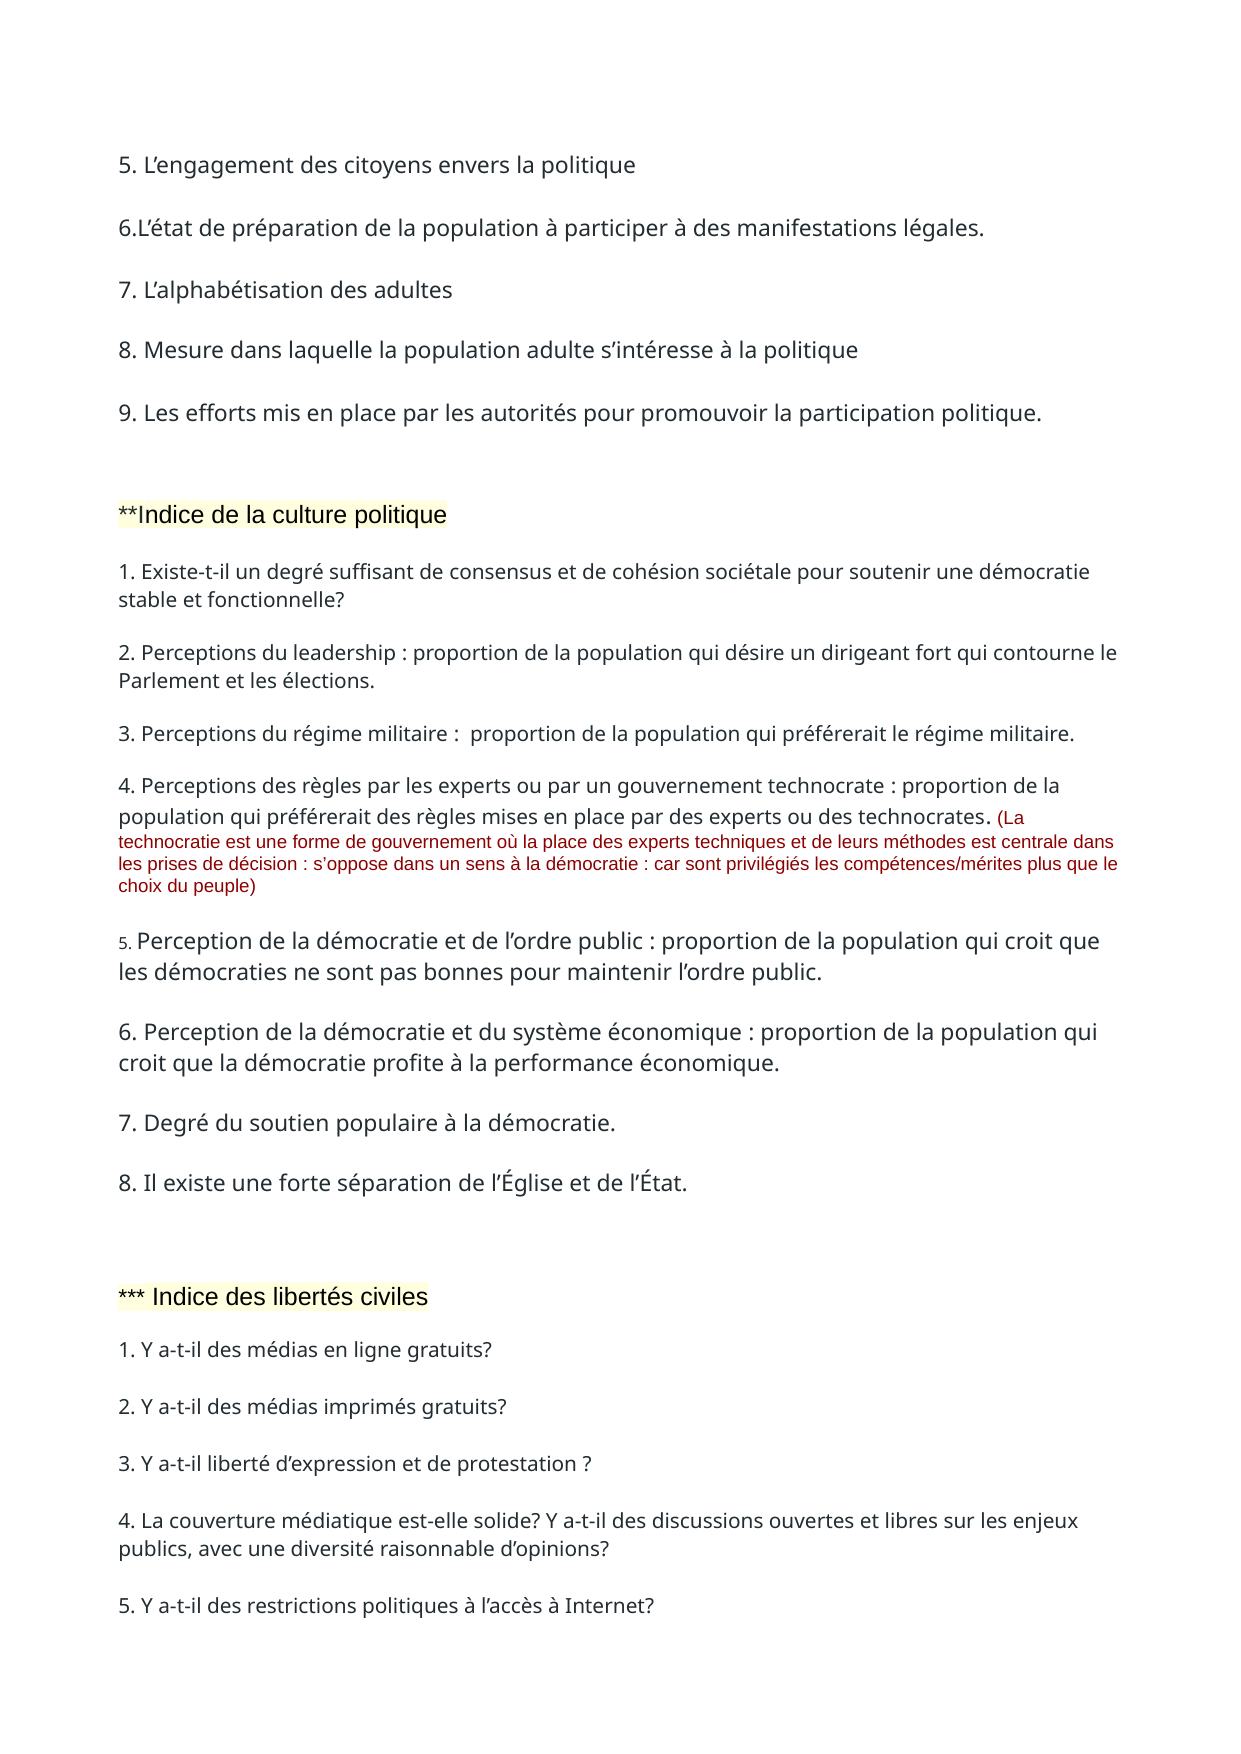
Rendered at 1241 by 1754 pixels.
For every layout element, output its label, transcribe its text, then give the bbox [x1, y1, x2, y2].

text **Indice de la culture politique [118, 500, 1122, 528]
text 3. Perceptions du régime militaire : proportion de la population qui préférerait le régime militaire. [118, 719, 1122, 747]
text 8. Il existe une forte séparation de l’Église et de l’État. [118, 1167, 1122, 1198]
text 9. Les efforts mis en place par les autorités pour promouvoir la participation politique. [118, 365, 1122, 428]
text 1. Y a-t-il des médias en ligne gratuits? [118, 1335, 1122, 1363]
text 4. Perceptions des règles par les experts ou par un gouvernement technocrate : proportion de la population qui préférerait des règles mises en place par des experts ou des technocrates. (La technocratie est une forme de gouvernement où la place des experts techniques et de leurs méthodes est centrale dans les prises de décision : s’oppose dans un sens à la démocratie : car sont privilégiés les compétences/mérites plus que le choix du peuple) [118, 772, 1122, 896]
text 4. La couverture médiatique est-elle solide? Y a-t-il des discussions ouvertes et libres sur les enjeux publics, avec une diversité raisonnable d’opinions? [118, 1477, 1122, 1563]
text 6.L’état de préparation de la population à participer à des manifestations légales. [118, 181, 1122, 243]
text 5. Perception de la démocratie et de l’ordre public : proportion de la population qui croit que les démocraties ne sont pas bonnes pour maintenir l’ordre public. [118, 925, 1122, 987]
text 2. Y a-t-il des médias imprimés gratuits? [118, 1363, 1122, 1420]
text 2. Perceptions du leadership : proportion de la population qui désire un dirigeant fort qui contourne le Parlement et les élections. [118, 638, 1122, 695]
text *** Indice des libertés civiles [118, 1282, 1122, 1311]
text 7. L’alphabétisation des adultes [118, 243, 1122, 306]
text 8. Mesure dans laquelle la population adulte s’intéresse à la politique [118, 306, 1122, 365]
text 3. Y a-t-il liberté d’expression et de protestation ? [118, 1420, 1122, 1477]
text 7. Degré du soutien populaire à la démocratie. [118, 1107, 1122, 1138]
text 5. L’engagement des citoyens envers la politique [118, 118, 1122, 181]
text 6. Perception de la démocratie et du système économique : proportion de la population qui croit que la démocratie profite à la performance économique. [118, 1016, 1122, 1078]
text 5. Y a-t-il des restrictions politiques à l’accès à Internet? [118, 1563, 1122, 1619]
text 1. Existe-t-il un degré suffisant de consensus et de cohésion sociétale pour soutenir une démocratie stable et fonctionnelle? [118, 557, 1122, 614]
